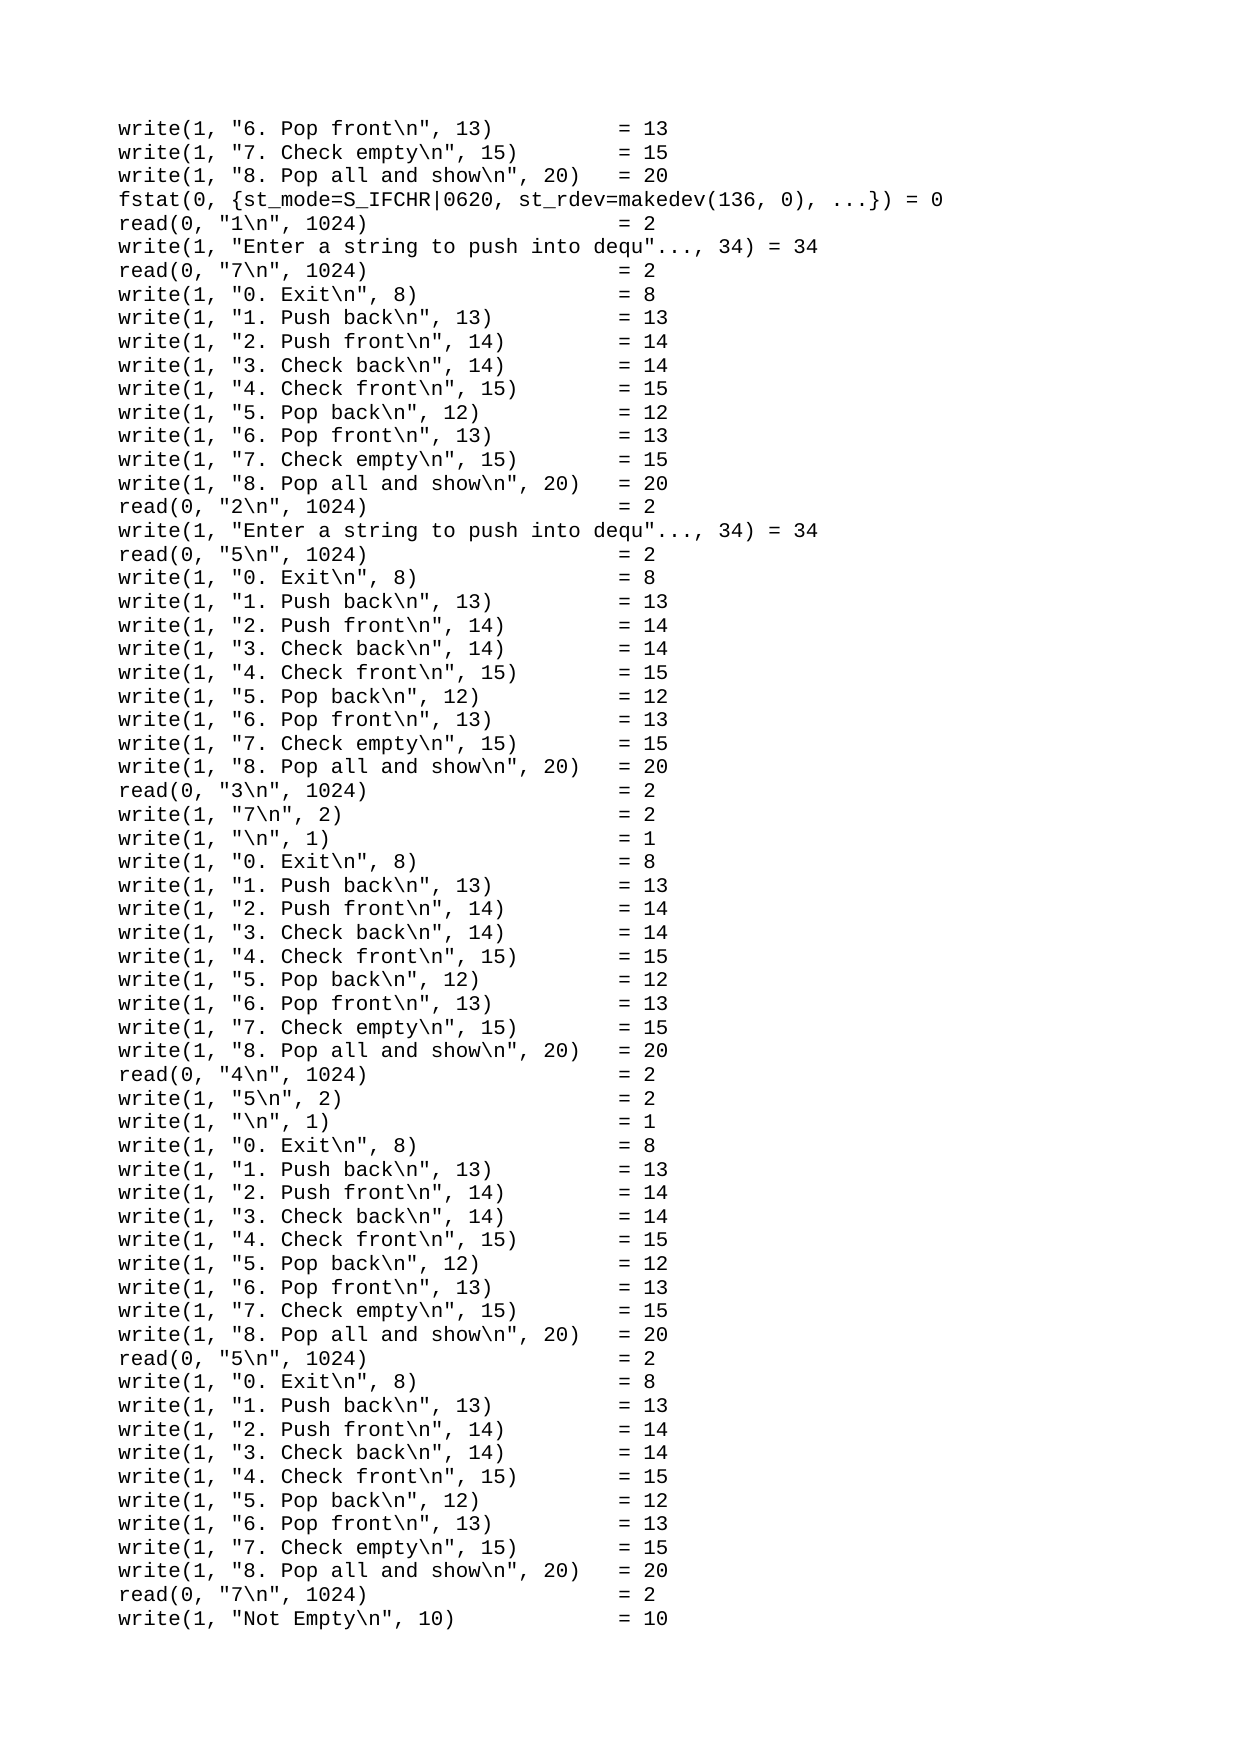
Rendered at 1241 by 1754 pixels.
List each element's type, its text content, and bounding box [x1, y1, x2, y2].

text write(1, "6. Pop front\n", 13) = 13 [118, 1277, 1122, 1300]
text write(1, "5. Pop back\n", 12) = 12 [118, 1489, 1122, 1513]
text write(1, "4. Check front\n", 15) = 15 [118, 946, 1122, 969]
text read(0, "2\n", 1024) = 2 [118, 496, 1122, 520]
text write(1, "7. Check empty\n", 15) = 15 [118, 142, 1122, 165]
text write(1, "0. Exit\n", 8) = 8 [118, 567, 1122, 591]
text write(1, "7. Check empty\n", 15) = 15 [118, 449, 1122, 473]
text write(1, "\n", 1) = 1 [118, 827, 1122, 851]
text write(1, "7. Check empty\n", 15) = 15 [118, 1537, 1122, 1561]
text write(1, "6. Pop front\n", 13) = 13 [118, 426, 1122, 449]
text write(1, "1. Push back\n", 13) = 13 [118, 307, 1122, 331]
text write(1, "3. Check back\n", 14) = 14 [118, 1442, 1122, 1466]
text write(1, "8. Pop all and show\n", 20) = 20 [118, 165, 1122, 189]
text write(1, "2. Push front\n", 14) = 14 [118, 1182, 1122, 1206]
text write(1, "0. Exit\n", 8) = 8 [118, 1135, 1122, 1158]
text write(1, "Not Empty\n", 10) = 10 [118, 1608, 1122, 1631]
text write(1, "5. Pop back\n", 12) = 12 [118, 1253, 1122, 1277]
text write(1, "8. Pop all and show\n", 20) = 20 [118, 1324, 1122, 1348]
text write(1, "1. Push back\n", 13) = 13 [118, 1395, 1122, 1419]
text write(1, "1. Push back\n", 13) = 13 [118, 875, 1122, 898]
text write(1, "8. Pop all and show\n", 20) = 20 [118, 1561, 1122, 1584]
text write(1, "5\n", 2) = 2 [118, 1088, 1122, 1111]
text write(1, "4. Check front\n", 15) = 15 [118, 1466, 1122, 1489]
text write(1, "5. Pop back\n", 12) = 12 [118, 969, 1122, 993]
text write(1, "3. Check back\n", 14) = 14 [118, 638, 1122, 662]
text write(1, "6. Pop front\n", 13) = 13 [118, 1513, 1122, 1537]
text write(1, "0. Exit\n", 8) = 8 [118, 1371, 1122, 1395]
text write(1, "6. Pop front\n", 13) = 13 [118, 118, 1122, 142]
text write(1, "4. Check front\n", 15) = 15 [118, 1229, 1122, 1253]
text write(1, "7\n", 2) = 2 [118, 804, 1122, 827]
text write(1, "Enter a string to push into dequ"..., 34) = 34 [118, 236, 1122, 260]
text write(1, "3. Check back\n", 14) = 14 [118, 922, 1122, 946]
text write(1, "6. Pop front\n", 13) = 13 [118, 709, 1122, 733]
text write(1, "2. Push front\n", 14) = 14 [118, 898, 1122, 922]
text write(1, "0. Exit\n", 8) = 8 [118, 284, 1122, 307]
text read(0, "3\n", 1024) = 2 [118, 780, 1122, 804]
text write(1, "8. Pop all and show\n", 20) = 20 [118, 757, 1122, 780]
text write(1, "Enter a string to push into dequ"..., 34) = 34 [118, 520, 1122, 544]
text write(1, "4. Check front\n", 15) = 15 [118, 378, 1122, 402]
text write(1, "3. Check back\n", 14) = 14 [118, 354, 1122, 378]
text write(1, "5. Pop back\n", 12) = 12 [118, 686, 1122, 709]
text write(1, "4. Check front\n", 15) = 15 [118, 662, 1122, 686]
text read(0, "5\n", 1024) = 2 [118, 544, 1122, 567]
text write(1, "0. Exit\n", 8) = 8 [118, 851, 1122, 875]
text write(1, "1. Push back\n", 13) = 13 [118, 1158, 1122, 1182]
text read(0, "7\n", 1024) = 2 [118, 260, 1122, 284]
text read(0, "4\n", 1024) = 2 [118, 1064, 1122, 1088]
text write(1, "2. Push front\n", 14) = 14 [118, 615, 1122, 638]
text write(1, "6. Pop front\n", 13) = 13 [118, 993, 1122, 1017]
text write(1, "8. Pop all and show\n", 20) = 20 [118, 473, 1122, 496]
text read(0, "1\n", 1024) = 2 [118, 213, 1122, 236]
text write(1, "1. Push back\n", 13) = 13 [118, 591, 1122, 615]
text write(1, "5. Pop back\n", 12) = 12 [118, 402, 1122, 426]
text read(0, "7\n", 1024) = 2 [118, 1584, 1122, 1608]
text write(1, "8. Pop all and show\n", 20) = 20 [118, 1040, 1122, 1064]
text write(1, "7. Check empty\n", 15) = 15 [118, 1017, 1122, 1040]
text write(1, "2. Push front\n", 14) = 14 [118, 1419, 1122, 1442]
text write(1, "7. Check empty\n", 15) = 15 [118, 733, 1122, 757]
text write(1, "3. Check back\n", 14) = 14 [118, 1206, 1122, 1229]
text write(1, "2. Push front\n", 14) = 14 [118, 331, 1122, 354]
text read(0, "5\n", 1024) = 2 [118, 1348, 1122, 1371]
text write(1, "7. Check empty\n", 15) = 15 [118, 1300, 1122, 1324]
text fstat(0, {st_mode=S_IFCHR|0620, st_rdev=makedev(136, 0), ...}) = 0 [118, 189, 1122, 213]
text write(1, "\n", 1) = 1 [118, 1111, 1122, 1135]
